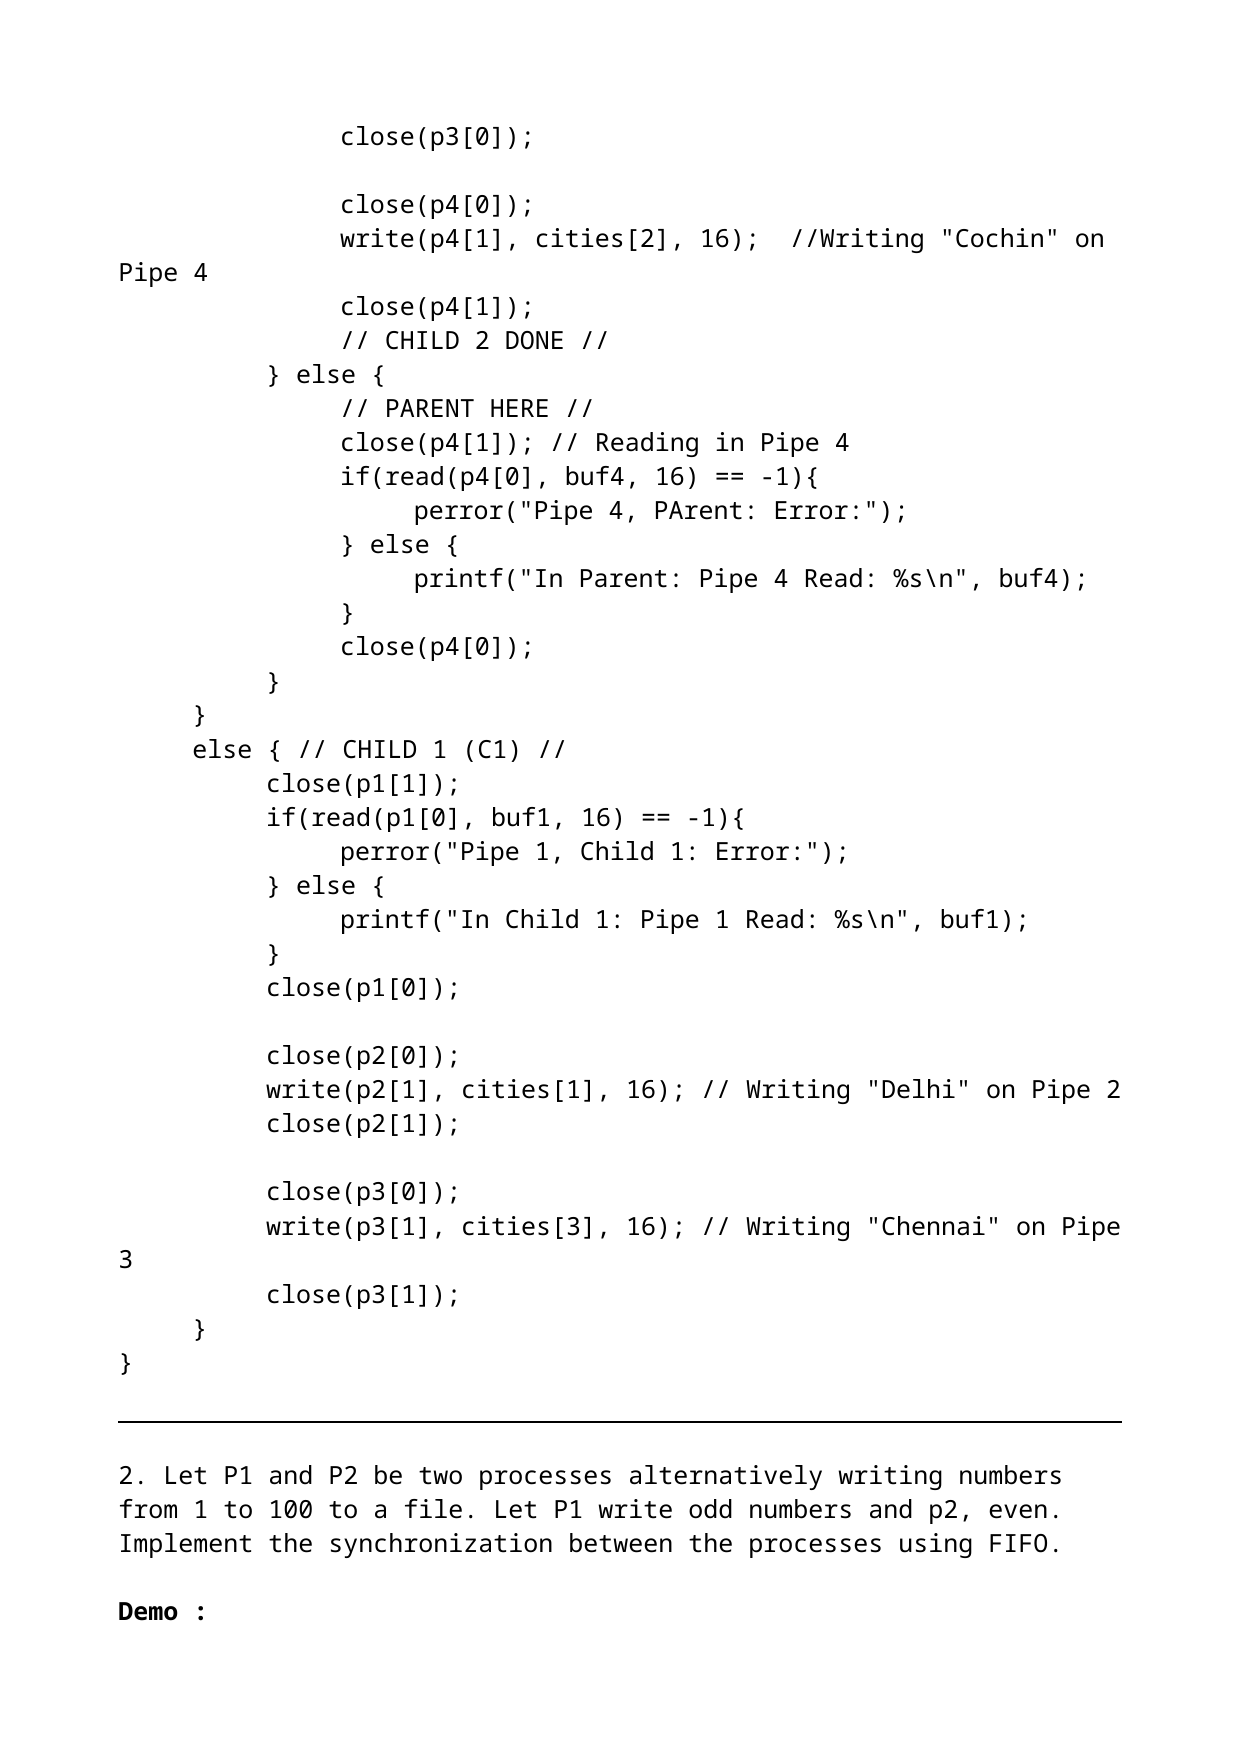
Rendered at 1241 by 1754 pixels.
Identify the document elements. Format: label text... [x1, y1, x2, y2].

text if(read(p4[0], buf4, 16) == -1){ [118, 459, 1122, 493]
text close(p4[1]); // Reading in Pipe 4 [118, 425, 1122, 459]
text close(p3[0]); [118, 118, 1122, 152]
text } else { [118, 357, 1122, 391]
text close(p3[0]); [118, 1174, 1122, 1208]
text write(p2[1], cities[1], 16); // Writing "Delhi" on Pipe 2 [118, 1072, 1122, 1106]
text write(p3[1], cities[3], 16); // Writing "Chennai" on Pipe 3 [118, 1208, 1122, 1276]
text } [118, 1310, 1122, 1344]
text if(read(p1[0], buf1, 16) == -1){ [118, 799, 1122, 833]
text } [118, 1344, 1122, 1378]
text close(p4[1]); [118, 288, 1122, 322]
text close(p4[0]); [118, 629, 1122, 663]
text close(p2[1]); [118, 1106, 1122, 1140]
text close(p1[0]); [118, 970, 1122, 1004]
text perror("Pipe 4, PArent: Error:"); [118, 493, 1122, 527]
text Demo : [118, 1594, 1122, 1628]
text } else { [118, 527, 1122, 561]
text else { // CHILD 1 (C1) // [118, 731, 1122, 765]
text perror("Pipe 1, Child 1: Error:"); [118, 833, 1122, 867]
text close(p1[1]); [118, 765, 1122, 799]
text } else { [118, 867, 1122, 902]
text write(p4[1], cities[2], 16); //Writing "Cochin" on Pipe 4 [118, 220, 1122, 288]
text // CHILD 2 DONE // [118, 322, 1122, 357]
text // PARENT HERE // [118, 391, 1122, 425]
text } [118, 936, 1122, 970]
text printf("In Parent: Pipe 4 Read: %s\n", buf4); [118, 561, 1122, 595]
text } [118, 663, 1122, 697]
text } [118, 595, 1122, 629]
text 2. Let P1 and P2 be two processes alternatively writing numbers from 1 to 100 to a file. Let P1 write odd numbers and p2, even. Implement the synchronization between the processes using FIFO. [118, 1457, 1122, 1559]
text } [118, 697, 1122, 731]
text printf("In Child 1: Pipe 1 Read: %s\n", buf1); [118, 902, 1122, 936]
text close(p4[0]); [118, 186, 1122, 220]
text close(p3[1]); [118, 1276, 1122, 1310]
text close(p2[0]); [118, 1038, 1122, 1072]
